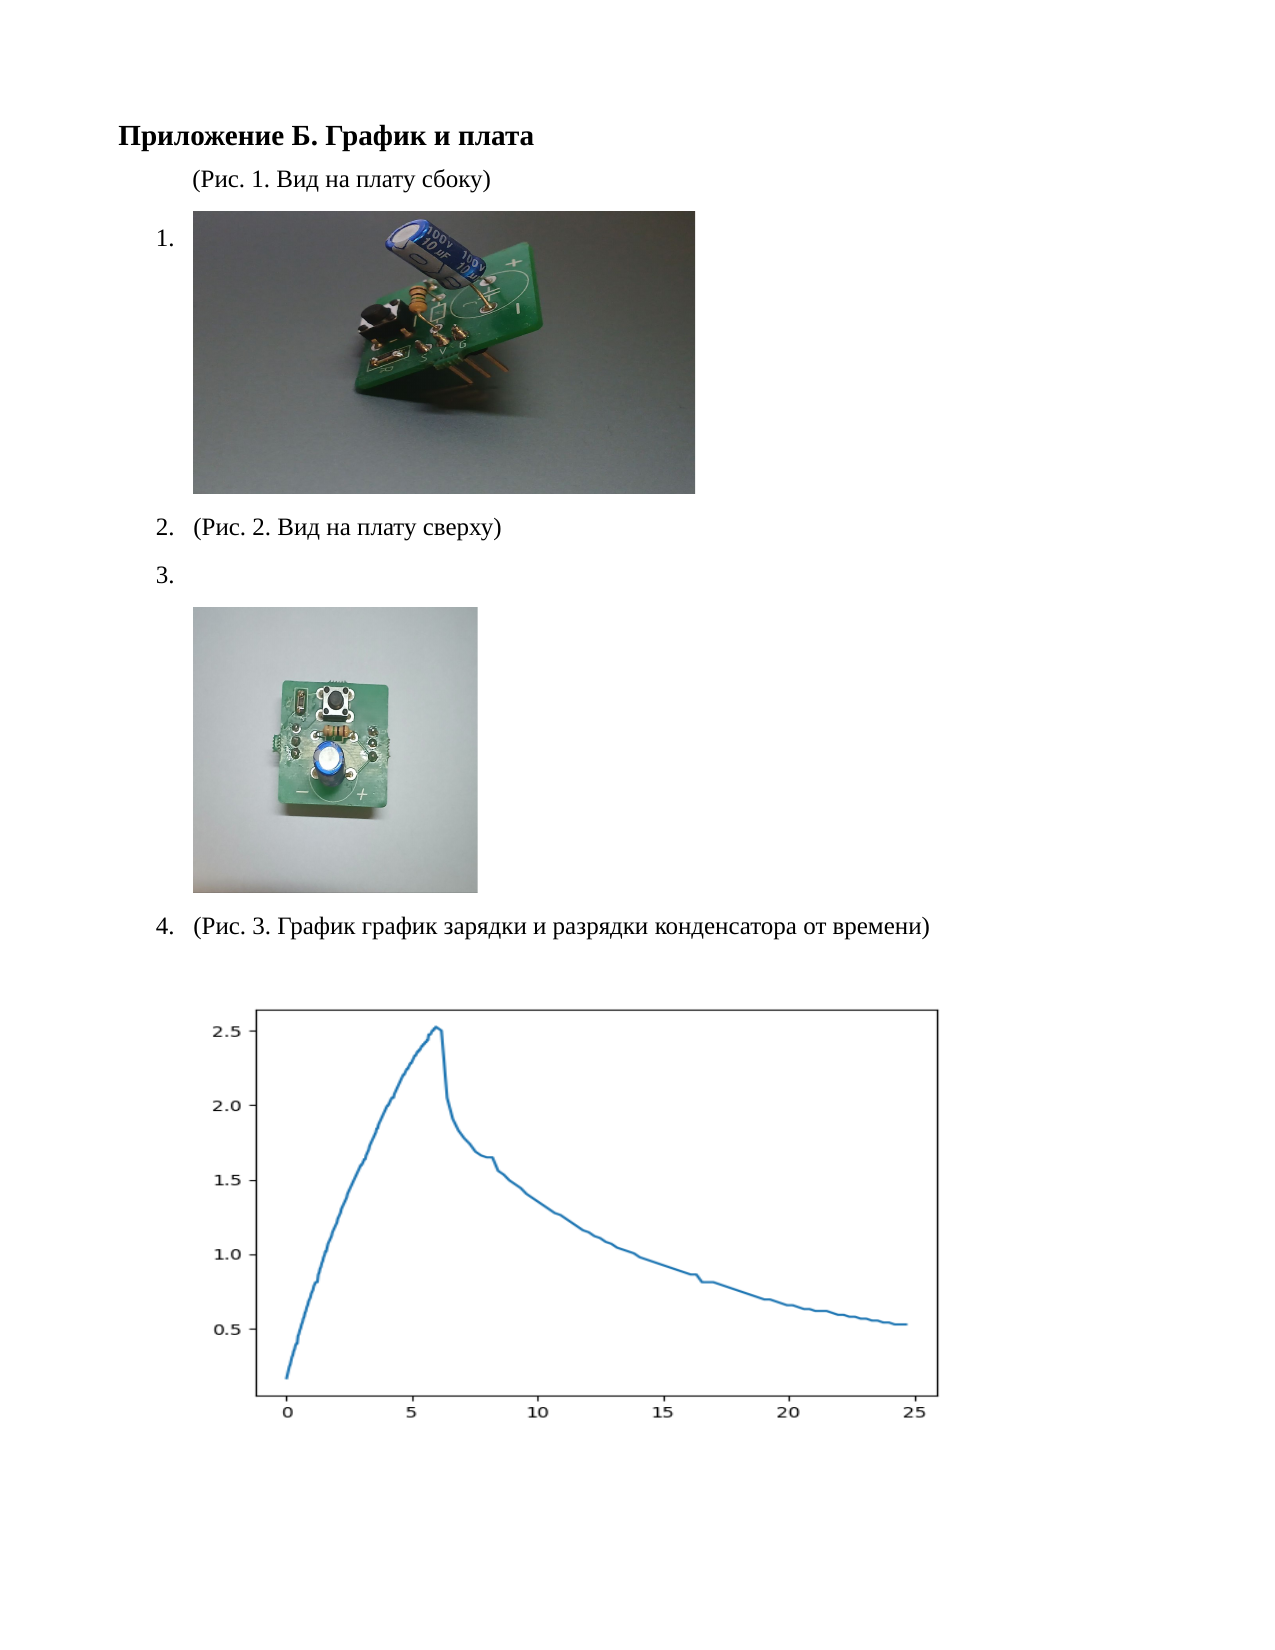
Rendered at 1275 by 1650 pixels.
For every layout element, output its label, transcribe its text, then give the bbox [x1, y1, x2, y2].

picture [193, 607, 478, 893]
list (Рис. 3. График график зарядки и разрядки конденсатора от времени) [156, 911, 1157, 940]
picture [193, 211, 696, 494]
subtitle Приложение Б. График и плата [118, 118, 1157, 152]
picture [146, 949, 1025, 1451]
list (Рис. 2. Вид на плату сверху) [156, 512, 1157, 541]
text (Рис. 1. Вид на плату сбоку) [118, 164, 1157, 193]
